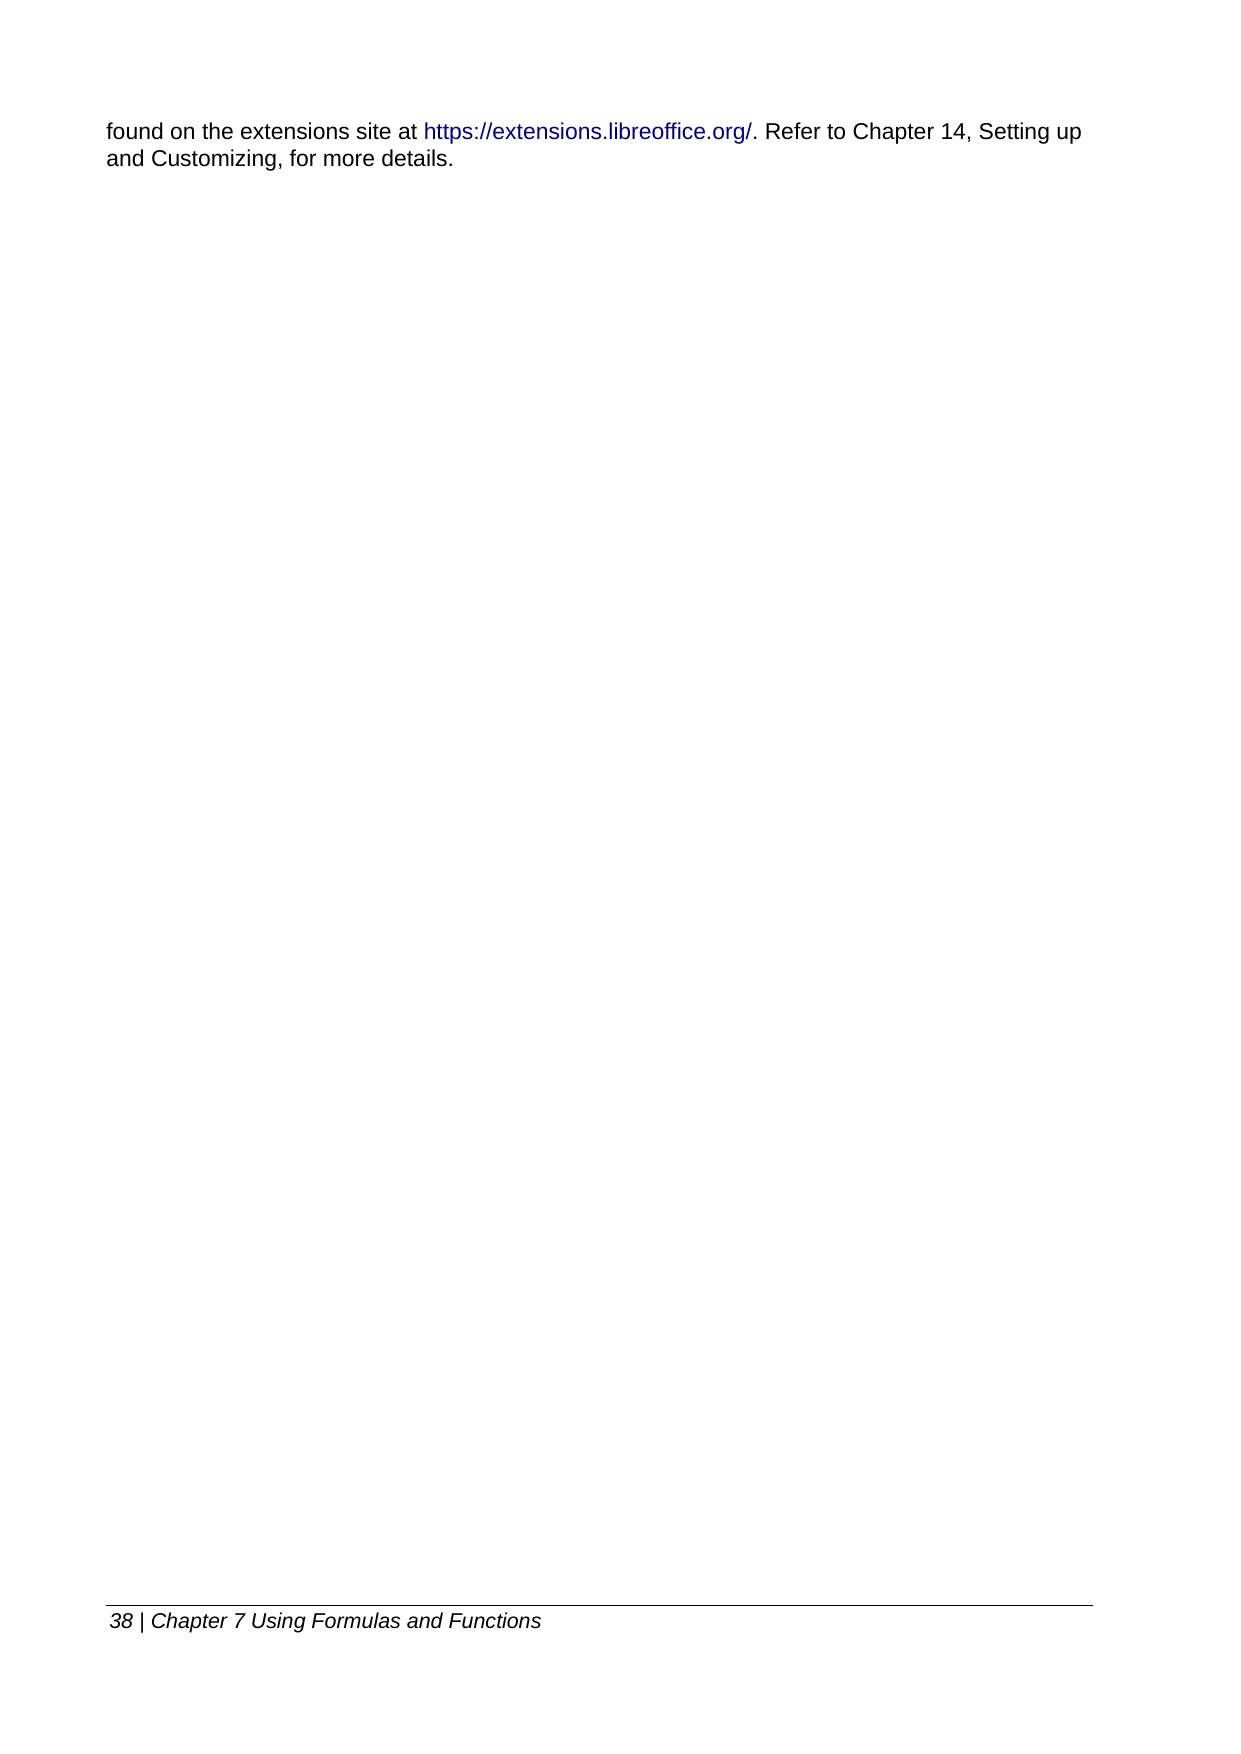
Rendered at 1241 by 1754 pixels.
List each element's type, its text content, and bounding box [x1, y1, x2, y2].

text found on the extensions site at https://extensions.libreoffice.org/. Refer to Chapter 14, Setting up and Customizing, for more details. [106, 118, 1093, 171]
